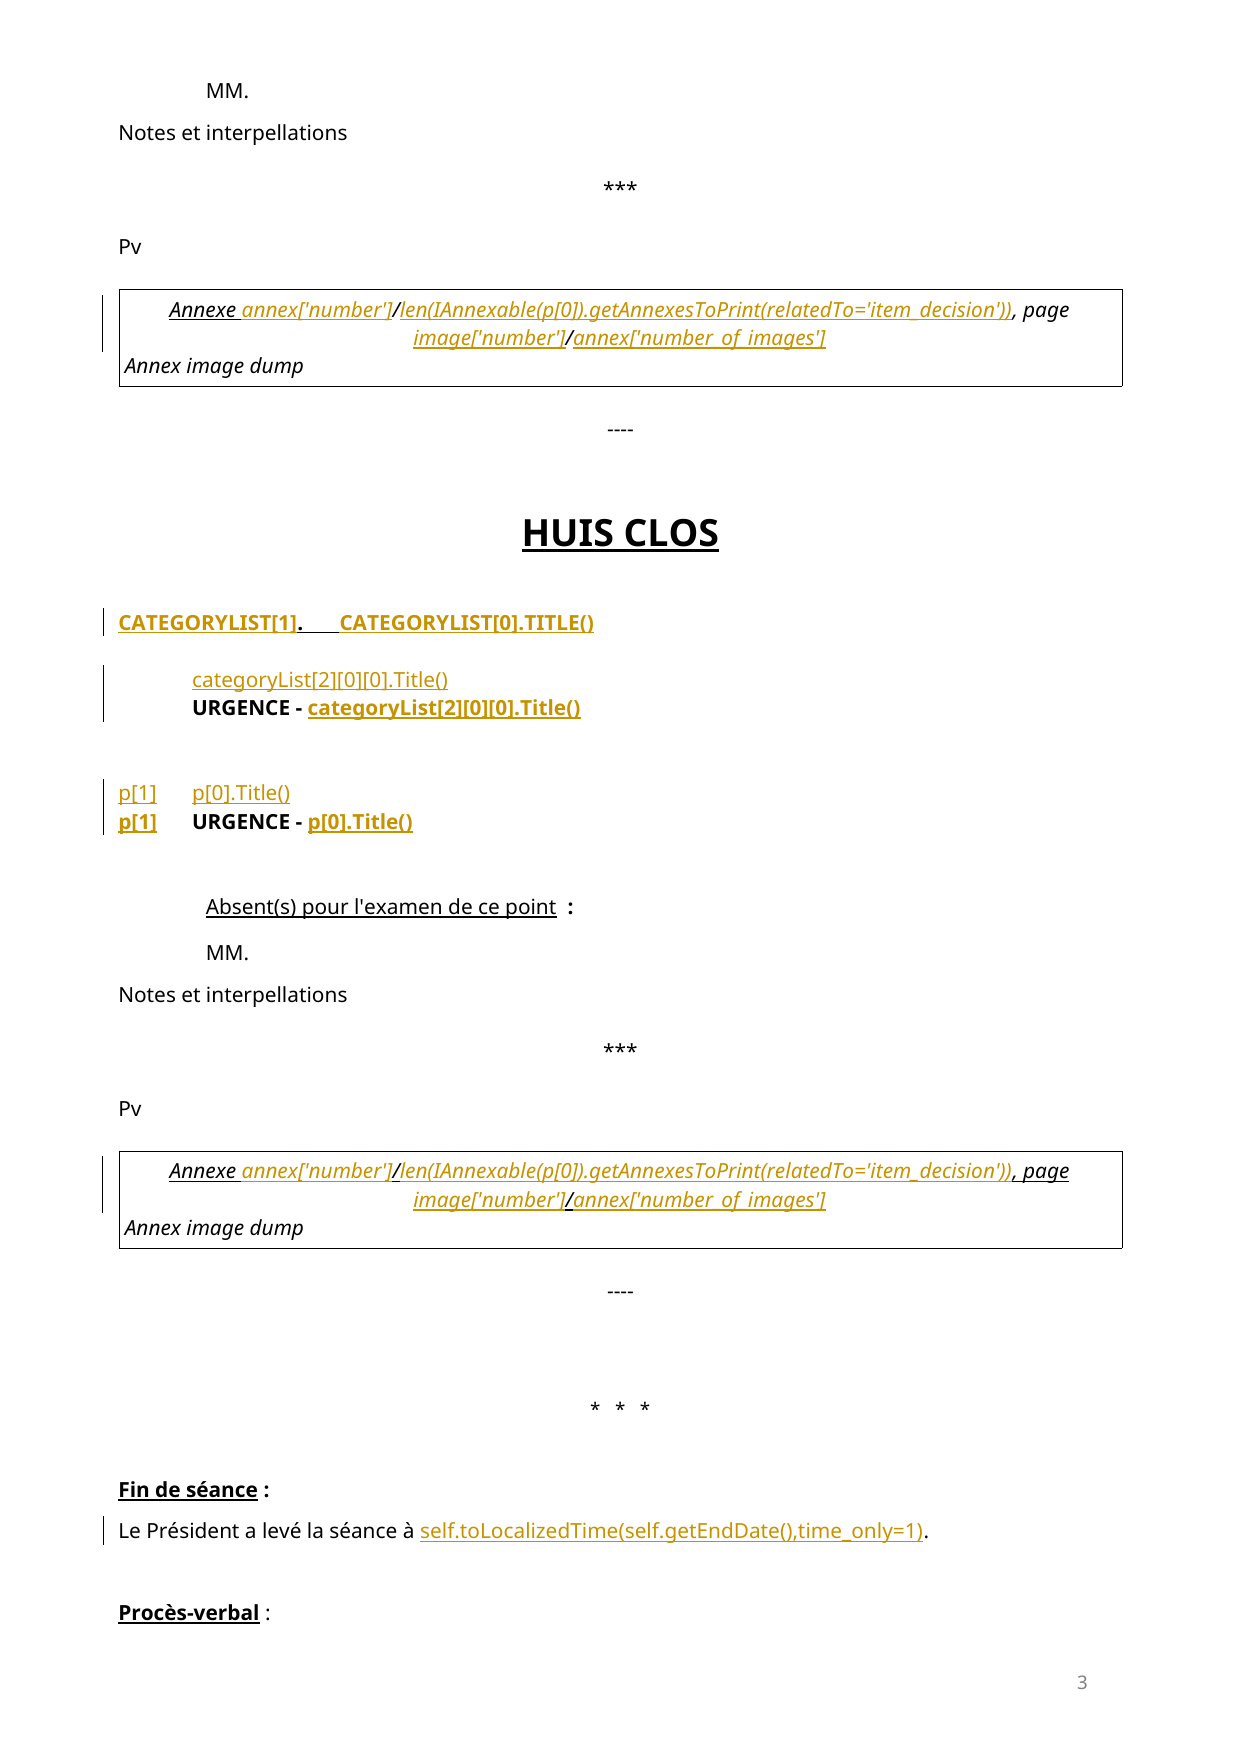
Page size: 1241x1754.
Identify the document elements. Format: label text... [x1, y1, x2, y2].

table_header [118, 892, 206, 921]
table_header [117, 261, 1122, 414]
text ---- [118, 414, 1122, 443]
table_header Notes et interpellations *** [118, 118, 1122, 232]
text categoryList[1]. categoryList[0].Title() [118, 608, 1122, 636]
table_cell [260, 921, 1123, 938]
text Fin de séance : [118, 1475, 1122, 1504]
text * * * [118, 1396, 1122, 1422]
table_cell MM. [206, 938, 260, 980]
table_cell [260, 76, 1123, 118]
table_cell [260, 938, 1123, 980]
table_header categoryList[2][0][0].Title() URGENCE - categoryList[2][0][0].Title() [118, 665, 1122, 750]
table_header [117, 1122, 1122, 1276]
table_cell [118, 921, 206, 938]
table_cell MM. [206, 76, 260, 118]
text Pv [118, 232, 1122, 261]
table_cell [118, 76, 206, 118]
text Pv [118, 1094, 1122, 1122]
table_cell [118, 938, 206, 980]
text Le Président a levé la séance à self.toLocalizedTime(self.getEndDate(),time_only=1). [118, 1516, 1122, 1545]
table_header Annexe annex['number']/len(IAnnexable(p[0]).getAnnexesToPrint(relatedTo='item_decision')), page image['number']/annex['number_of_images'] Annex image dump [120, 1152, 1122, 1247]
table_header Annexe annex['number']/len(IAnnexable(p[0]).getAnnexesToPrint(relatedTo='item_decision')), page image['number']/annex['number_of_images'] Annex image dump [120, 290, 1122, 386]
table_cell [206, 59, 260, 76]
text Procès-verbal : [118, 1598, 1122, 1627]
table_header p[1] p[0].Title() p[1] URGENCE - p[0].Title() [118, 779, 1122, 864]
table_cell [260, 59, 1123, 76]
text ---- [118, 1276, 1122, 1304]
text HUIS CLOS [118, 506, 1122, 557]
table_cell [206, 921, 260, 938]
table_cell [118, 59, 206, 76]
table_header Absent(s) pour l'examen de ce point : [206, 892, 1123, 921]
table_header Notes et interpellations *** [118, 980, 1122, 1094]
